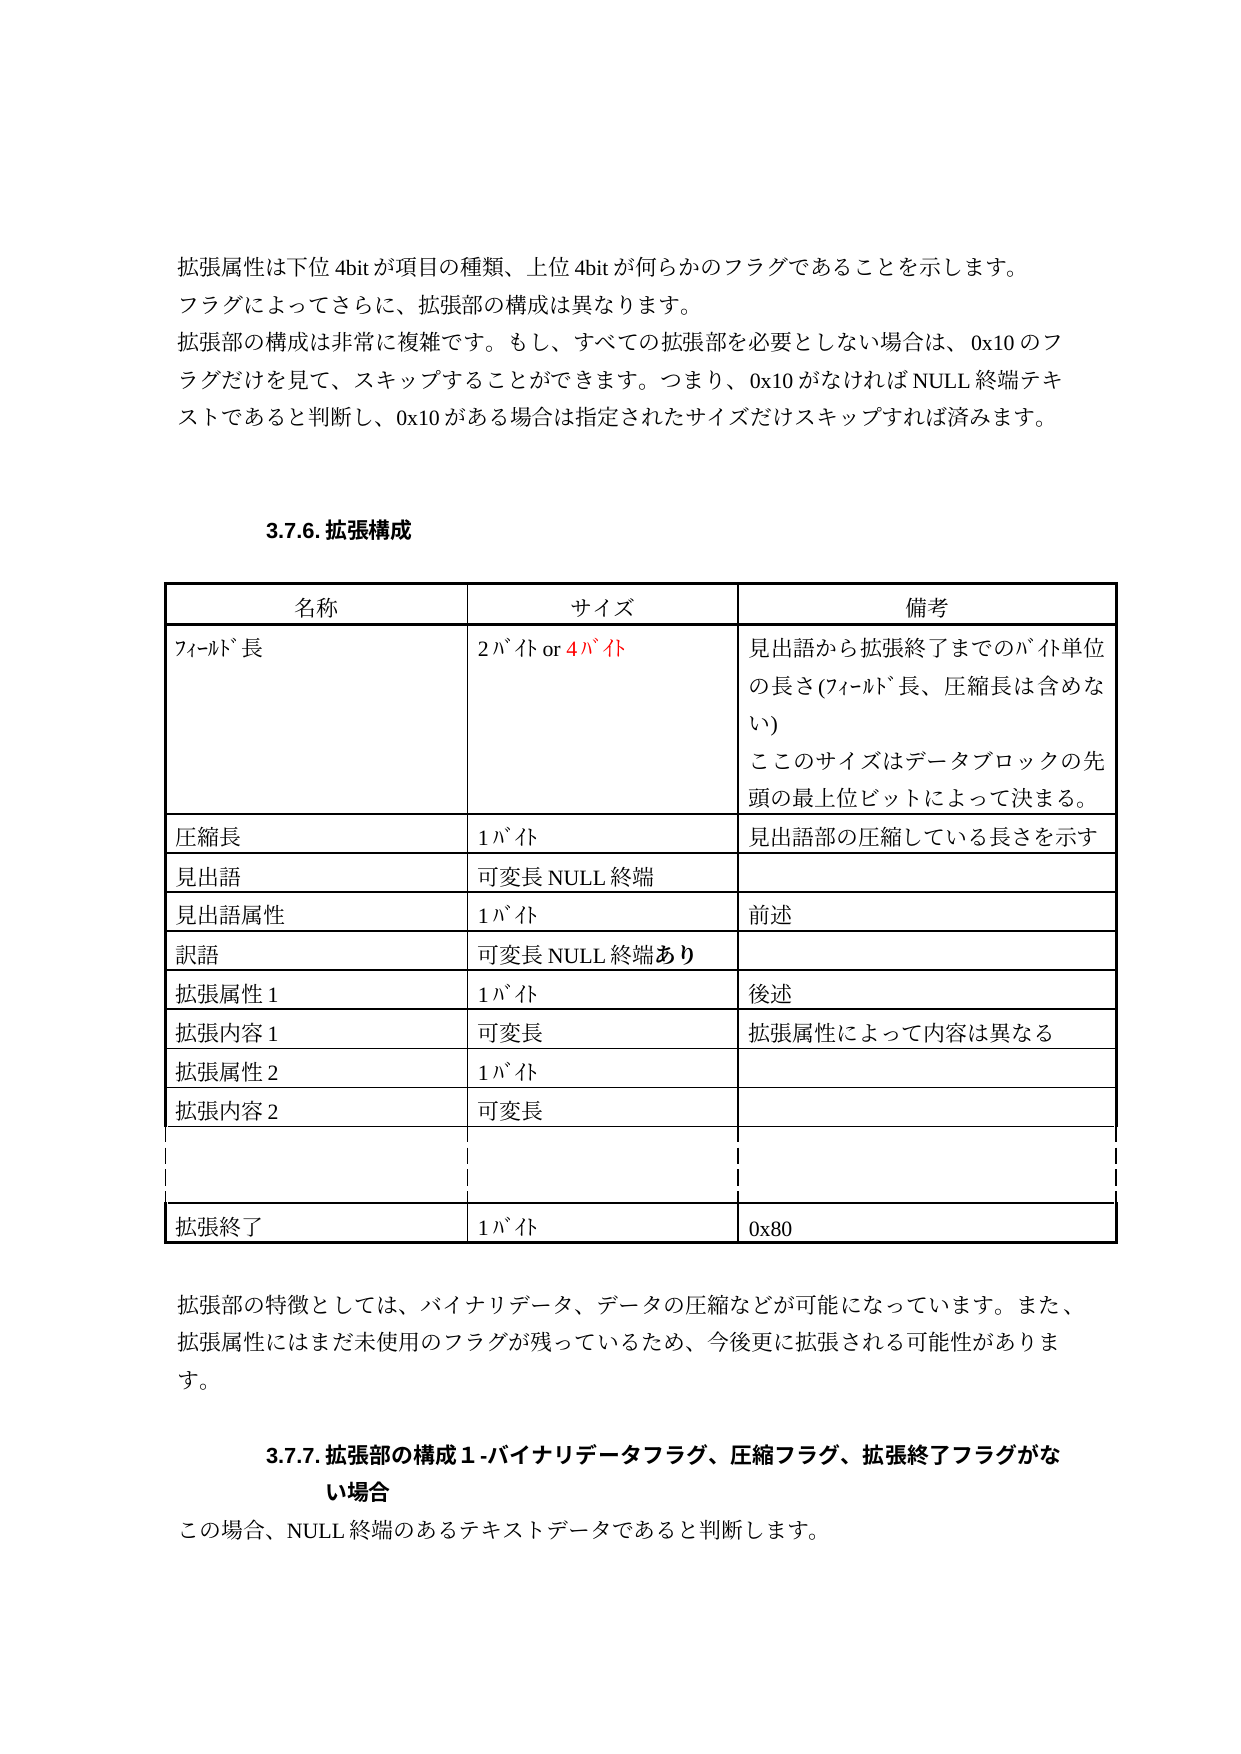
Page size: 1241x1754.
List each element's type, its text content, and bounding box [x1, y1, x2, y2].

table_cell [165, 1165, 467, 1202]
table_cell 拡張属性1 [167, 971, 467, 1008]
table_cell 0x80 [739, 1202, 1115, 1241]
table_cell [739, 1049, 1115, 1086]
table_cell 圧縮長 [167, 815, 467, 852]
text 拡張属性は下位4bitが項目の種類、上位4bitが何らかのフラグであることを示します。 [177, 244, 1063, 282]
table_cell ﾌｨｰﾙﾄﾞ長 [167, 626, 467, 813]
subtitle 拡張構成 [266, 507, 1063, 544]
text フラグによってさらに、拡張部の構成は異なります。 [177, 282, 1063, 319]
text 拡張部の構成は非常に複雑です。もし、すべての拡張部を必要としない場合は、0x10のフラグだけを見て、スキップすることができます。つまり、0x10がなければNULL終端テキストであると判断し、0x10がある場合は指定されたサイズだけスキップすれば済みます。 [177, 319, 1063, 432]
table_cell 可変長NULL終端あり [468, 932, 737, 969]
table_cell 可変長 [468, 1010, 737, 1047]
table_cell 訳語 [167, 932, 467, 969]
table_cell [468, 1165, 738, 1202]
table_header 備考 [739, 585, 1115, 622]
table_cell 拡張終了 [167, 1203, 467, 1241]
table_cell 見出語部の圧縮している長さを示す [739, 815, 1115, 852]
table_cell 前述 [739, 893, 1115, 930]
table_cell [165, 1127, 467, 1164]
table_cell 拡張内容2 [167, 1088, 467, 1126]
table_cell [468, 1127, 738, 1164]
table_cell 見出語 [167, 854, 467, 891]
text この場合、NULL終端のあるテキストデータであると判断します。 [177, 1507, 1063, 1544]
table_cell 1ﾊﾞｲﾄ [468, 971, 737, 1008]
table_cell 見出語から拡張終了までのﾊﾞｲﾄ単位の長さ(ﾌｨｰﾙﾄﾞ長、圧縮長は含めない) ここのサイズはデータブロックの先頭の最上位ビットによって決まる。 [739, 626, 1115, 813]
table_cell [739, 854, 1115, 891]
table_cell 1ﾊﾞｲﾄ [468, 1204, 737, 1241]
table_cell [739, 1088, 1115, 1126]
table_cell 拡張属性によって内容は異なる [739, 1010, 1115, 1047]
table_cell [739, 932, 1115, 969]
table_cell 可変長NULL終端 [468, 854, 737, 891]
text 拡張部の特徴としては、バイナリデータ、データの圧縮などが可能になっています。また、拡張属性にはまだ未使用のフラグが残っているため、今後更に拡張される可能性があります。 [177, 1282, 1063, 1394]
table_cell 拡張内容1 [167, 1010, 467, 1047]
table_cell 可変長 [468, 1088, 737, 1126]
subtitle 拡張部の構成１-バイナリデータフラグ、圧縮フラグ、拡張終了フラグがない場合 [266, 1432, 1063, 1507]
table_cell [738, 1126, 1116, 1164]
table_header 名称 [167, 585, 467, 622]
table_cell [738, 1165, 1116, 1202]
table_cell 拡張属性2 [167, 1049, 467, 1086]
table_cell 1ﾊﾞｲﾄ [468, 893, 737, 930]
table_header サイズ [468, 585, 737, 622]
table_cell 1ﾊﾞｲﾄ [468, 1049, 737, 1086]
table_cell 2ﾊﾞｲﾄ or 4ﾊﾞｲﾄ [468, 626, 737, 813]
table_cell 後述 [739, 971, 1115, 1008]
table_cell 1ﾊﾞｲﾄ [468, 815, 737, 852]
table_cell 見出語属性 [167, 893, 467, 930]
